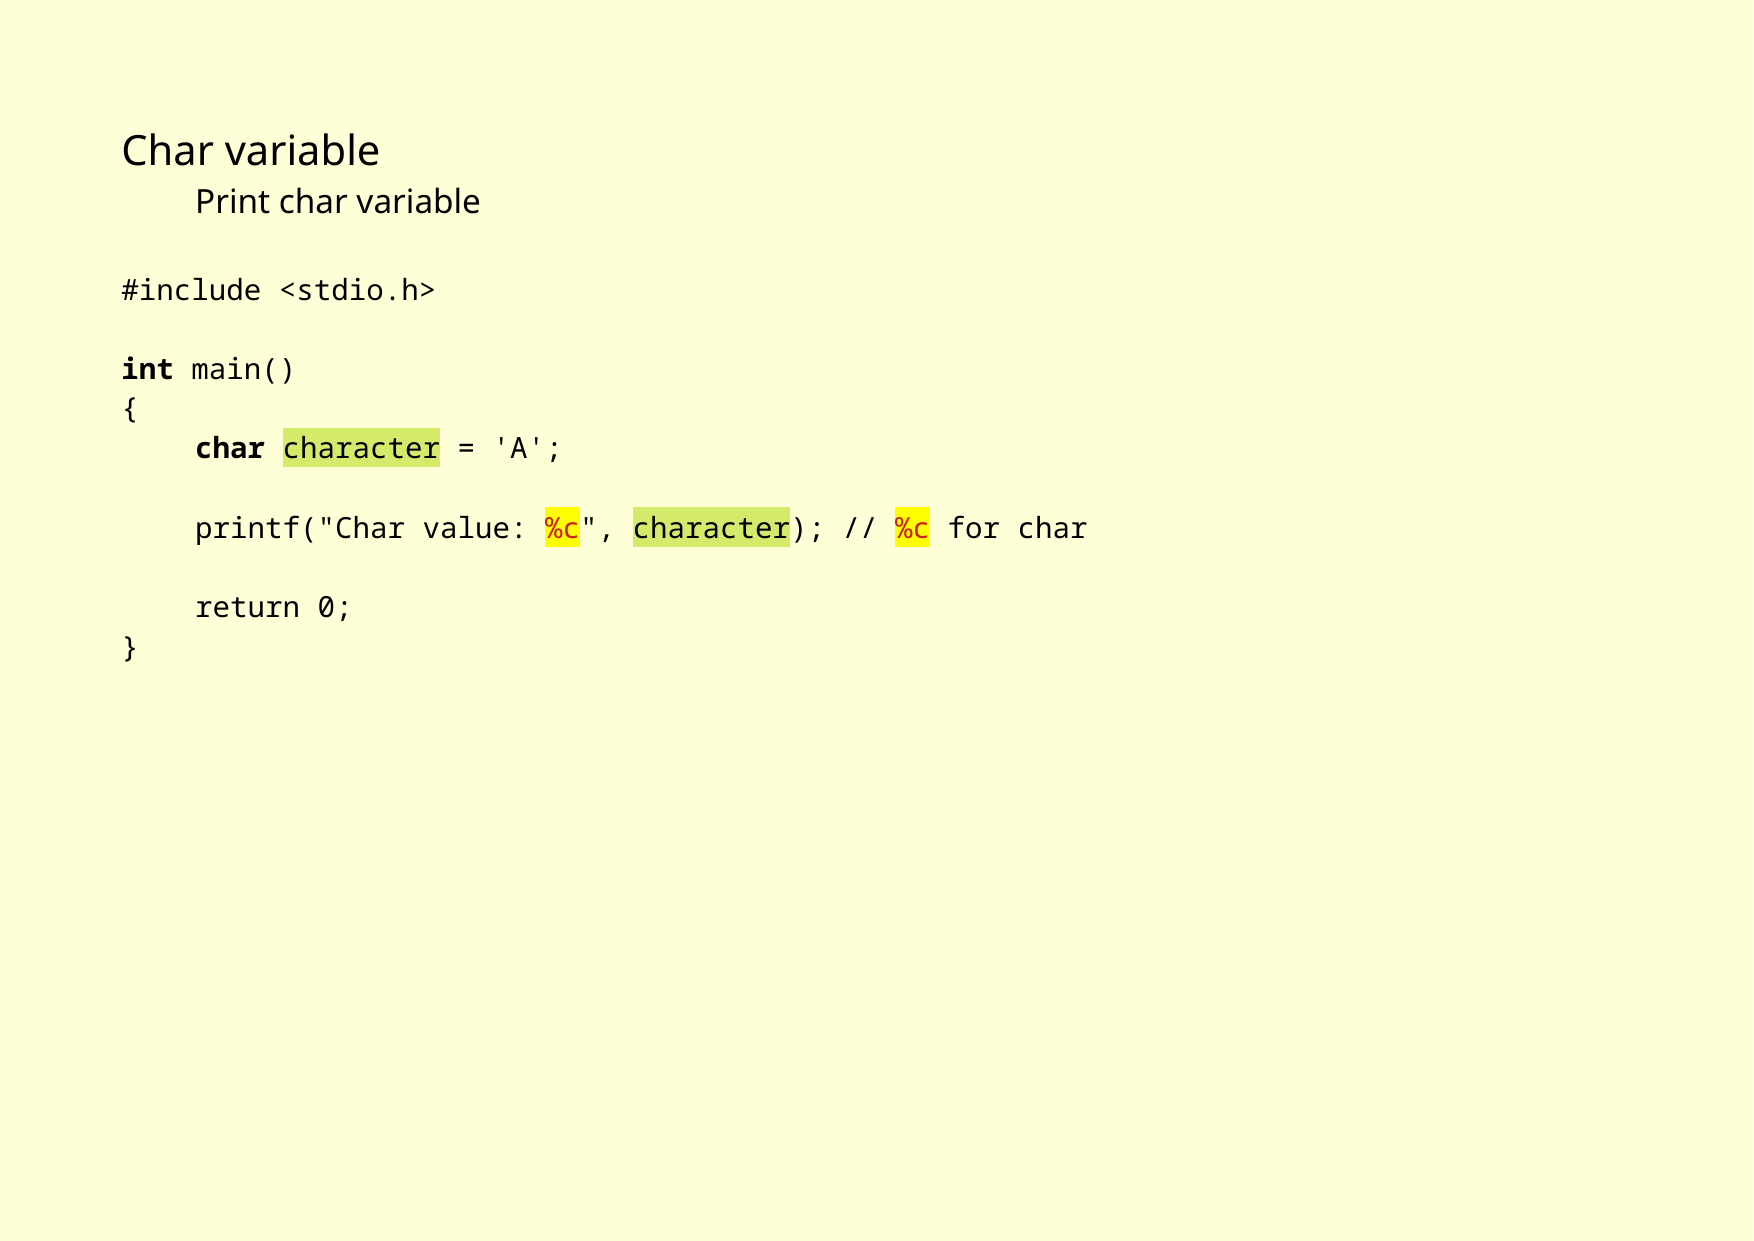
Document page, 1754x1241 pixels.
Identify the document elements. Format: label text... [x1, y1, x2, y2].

text int main() [121, 348, 1632, 388]
text printf("Char value: %c", character); // %c for char [121, 507, 1632, 547]
text Char variable [121, 121, 1632, 178]
text #include <stdio.h> [121, 269, 1632, 308]
text char character = 'A'; [121, 427, 1632, 467]
text return 0; [121, 586, 1632, 626]
text } [121, 626, 1632, 666]
text { [121, 388, 1632, 427]
text Print char variable [121, 178, 1632, 223]
